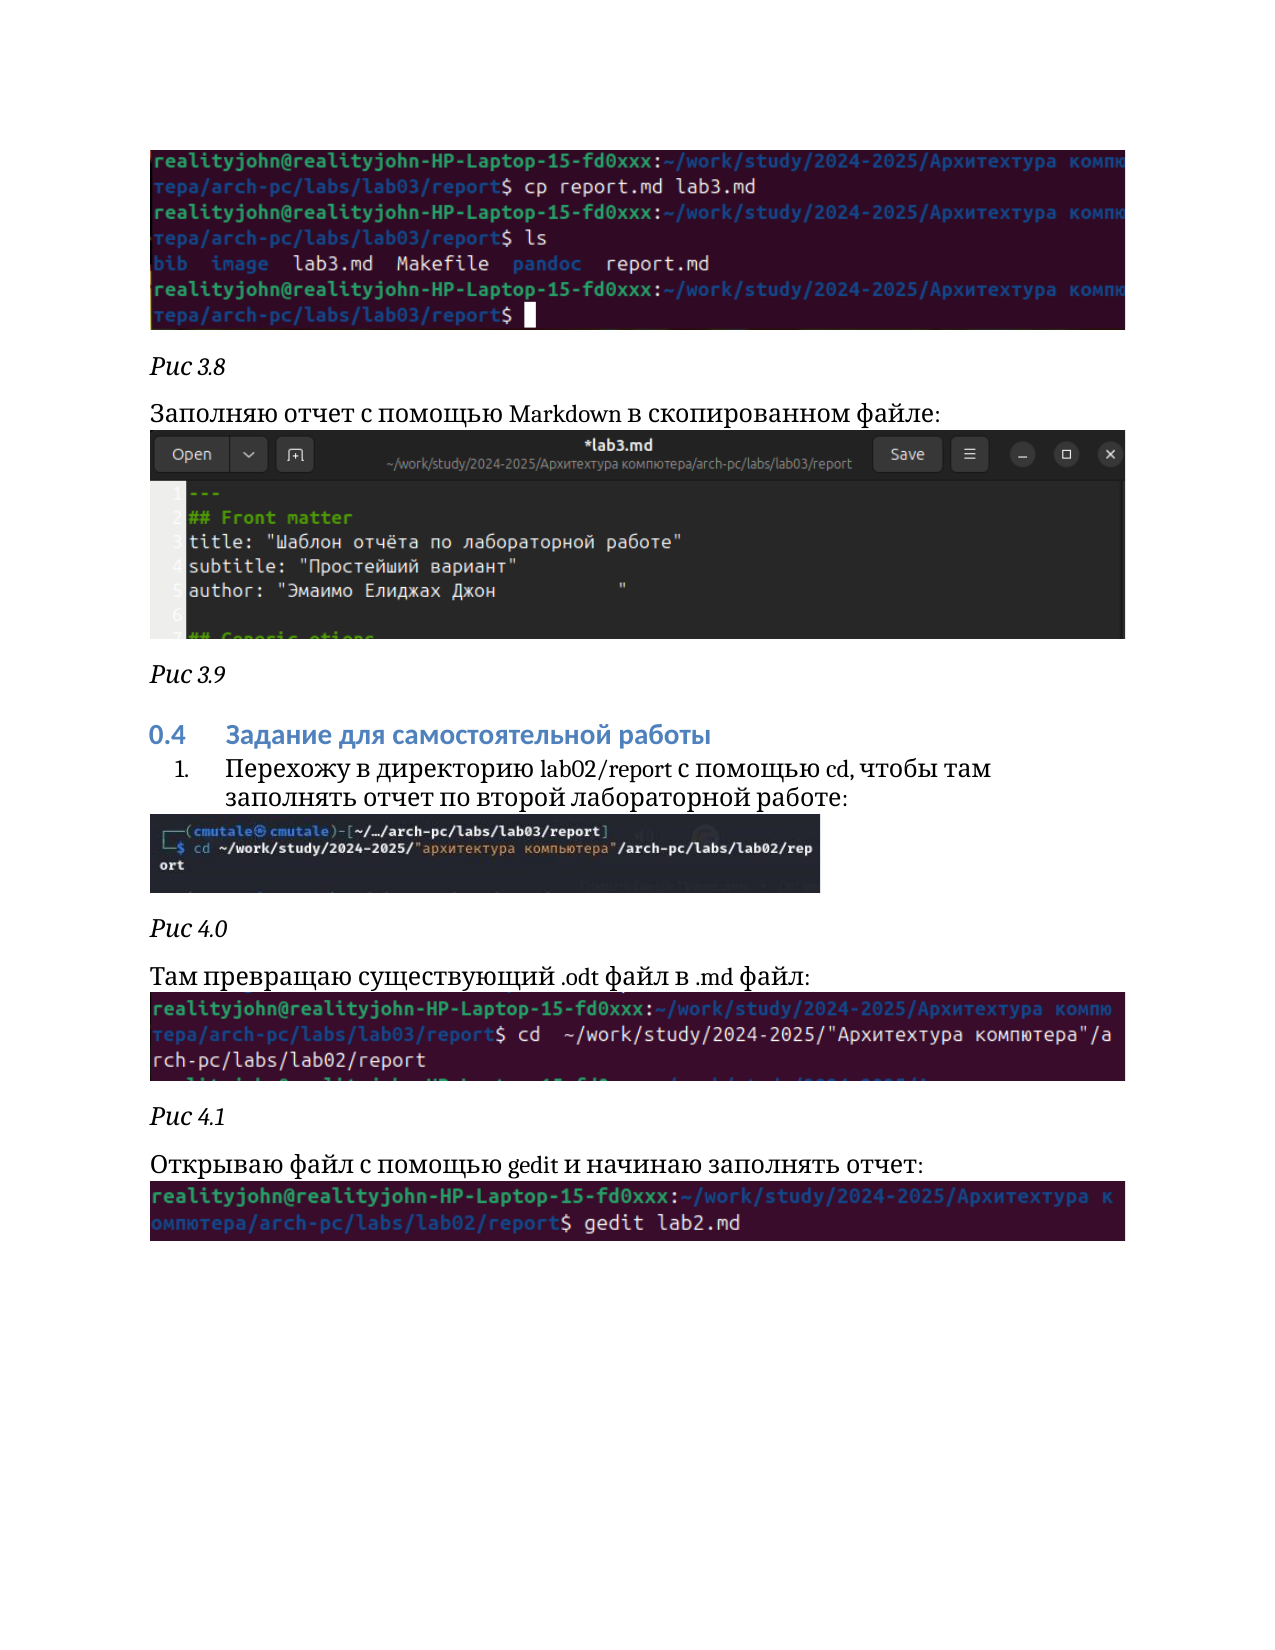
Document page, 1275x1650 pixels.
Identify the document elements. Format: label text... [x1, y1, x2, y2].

subtitle Рис 3.8 [149, 352, 1124, 381]
text Открываю файл с помощью gedit и начинаю заполнять отчет: [149, 1151, 1124, 1179]
subtitle 0.4 Задание для самостоятельной работы [148, 716, 1124, 752]
text Там превращаю существующий .odt файл в .md файл: [149, 962, 1124, 991]
text 1. Перехожу в директорию lab02/report с помощью cd, чтобы там заполнять отчет по второй лабораторной работе: [175, 754, 1124, 813]
text Заполняю отчет с помощью Markdown в скопированном файле: [149, 400, 1124, 429]
text Рис 3.9 [149, 661, 1124, 690]
subtitle Рис 4.0 [149, 915, 1124, 944]
subtitle Рис 4.1 [149, 1103, 1124, 1132]
